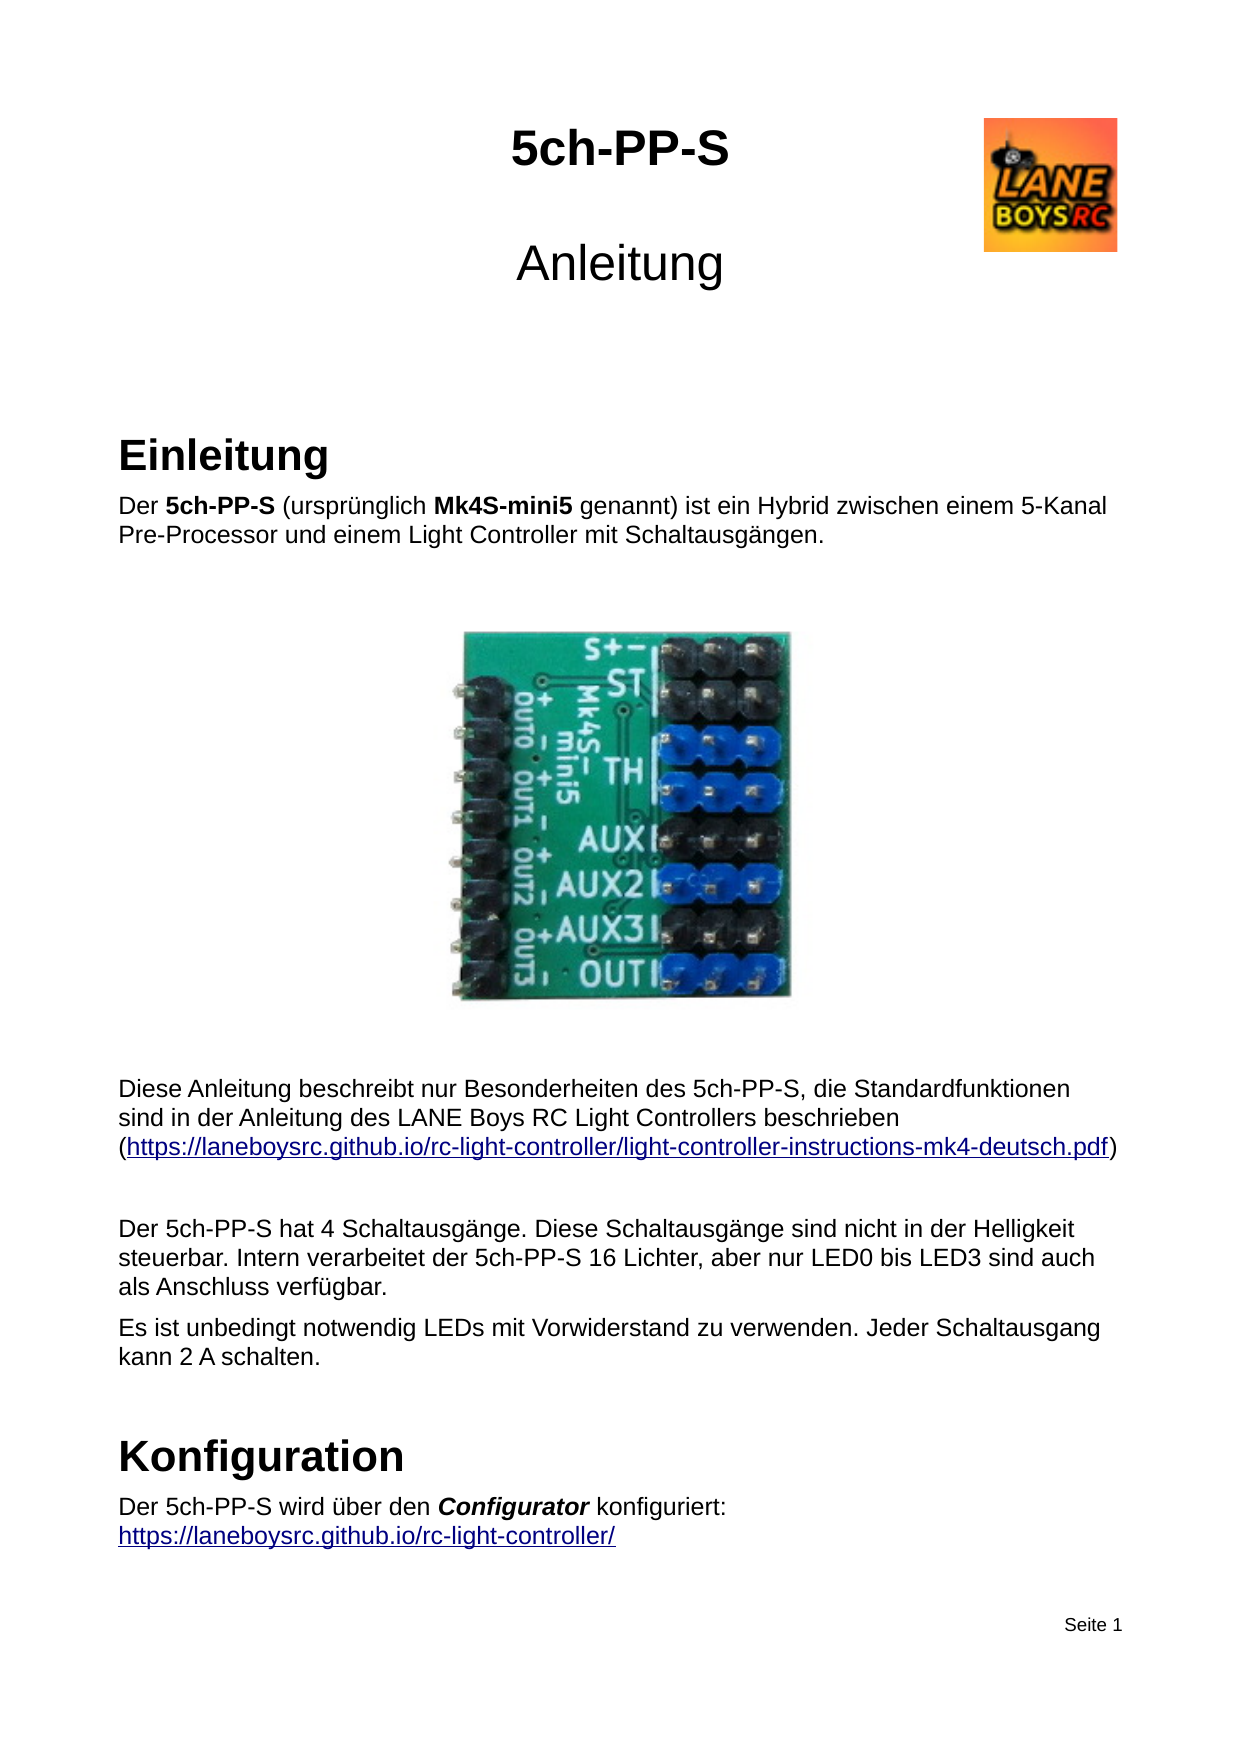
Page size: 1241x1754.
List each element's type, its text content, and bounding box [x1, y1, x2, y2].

text 5ch-PP-S [118, 118, 983, 176]
text [1118, 118, 1122, 176]
picture [407, 578, 833, 1057]
picture [983, 118, 1118, 252]
text Der 5ch-PP-S (ursprünglich Mk4S-mini5 genannt) ist ein Hybrid zwischen einem 5-Kanal Pre-Processor und einem Light Controller mit Schaltausgängen. [118, 491, 1122, 548]
text Diese Anleitung beschreibt nur Besonderheiten des 5ch-PP-S, die Standardfunktionen sind in der Anleitung des LANE Boys RC Light Controllers beschrieben (https://laneboysrc.github.io/rc-light-controller/light-controller-instructions-mk4-deutsch.pdf) [118, 561, 1122, 1160]
text Der 5ch-PP-S hat 4 Schaltausgänge. Diese Schaltausgänge sind nicht in der Helligkeit steuerbar. Intern verarbeitet der 5ch-PP-S 16 Lichter, aber nur LED0 bis LED3 sind auch als Anschluss verfügbar. [118, 1214, 1122, 1300]
text Es ist unbedingt notwendig LEDs mit Vorwiderstand zu verwenden. Jeder Schaltausgang kann 2 A schalten. [118, 1313, 1122, 1370]
text Anleitung [118, 233, 1122, 291]
text Der 5ch-PP-S wird über den Configurator konfiguriert: https://laneboysrc.github.io/rc-light-controller/ [118, 1492, 1122, 1550]
subtitle Einleitung [118, 429, 1122, 479]
subtitle Konfiguration [118, 1430, 1122, 1481]
